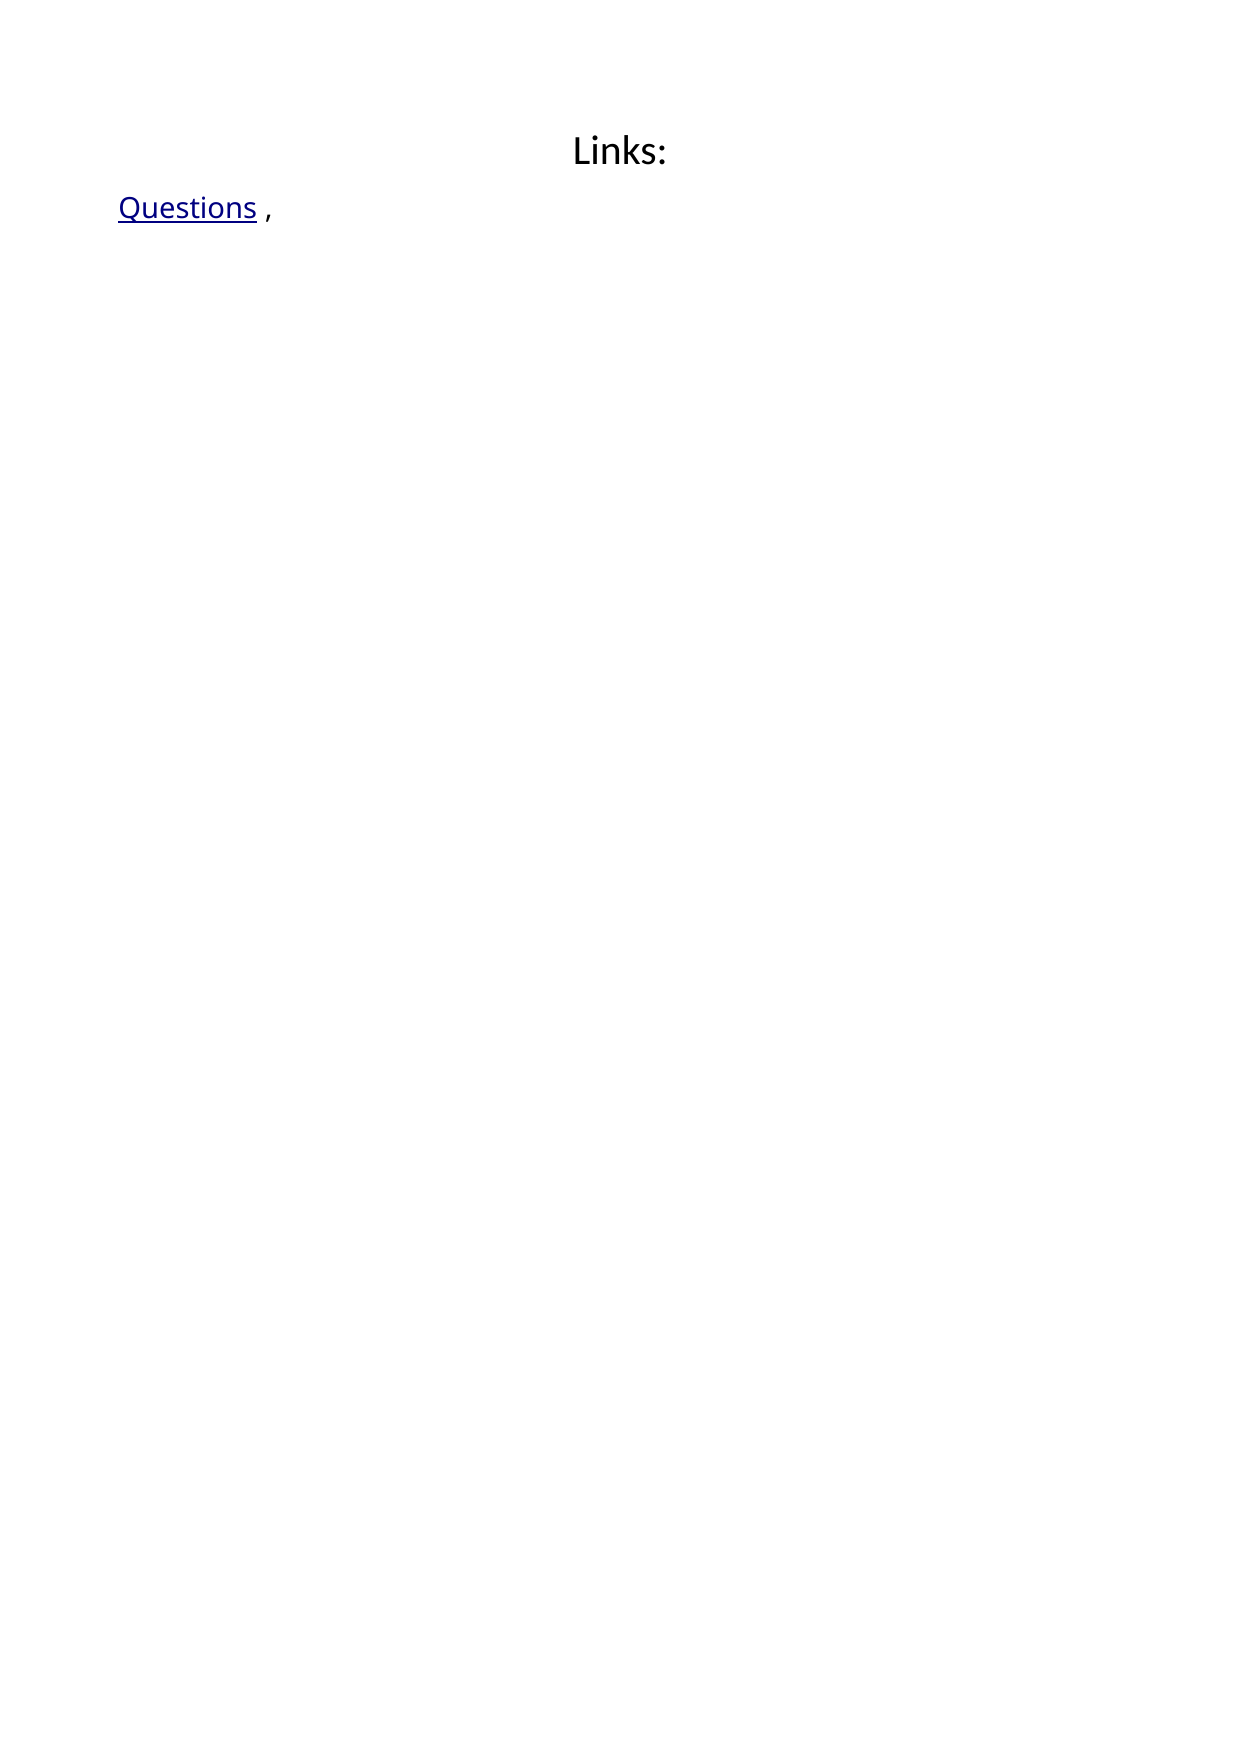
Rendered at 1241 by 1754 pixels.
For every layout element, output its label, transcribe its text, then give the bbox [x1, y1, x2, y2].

subtitle Links: [118, 124, 1122, 175]
text Questions , [118, 188, 1122, 227]
